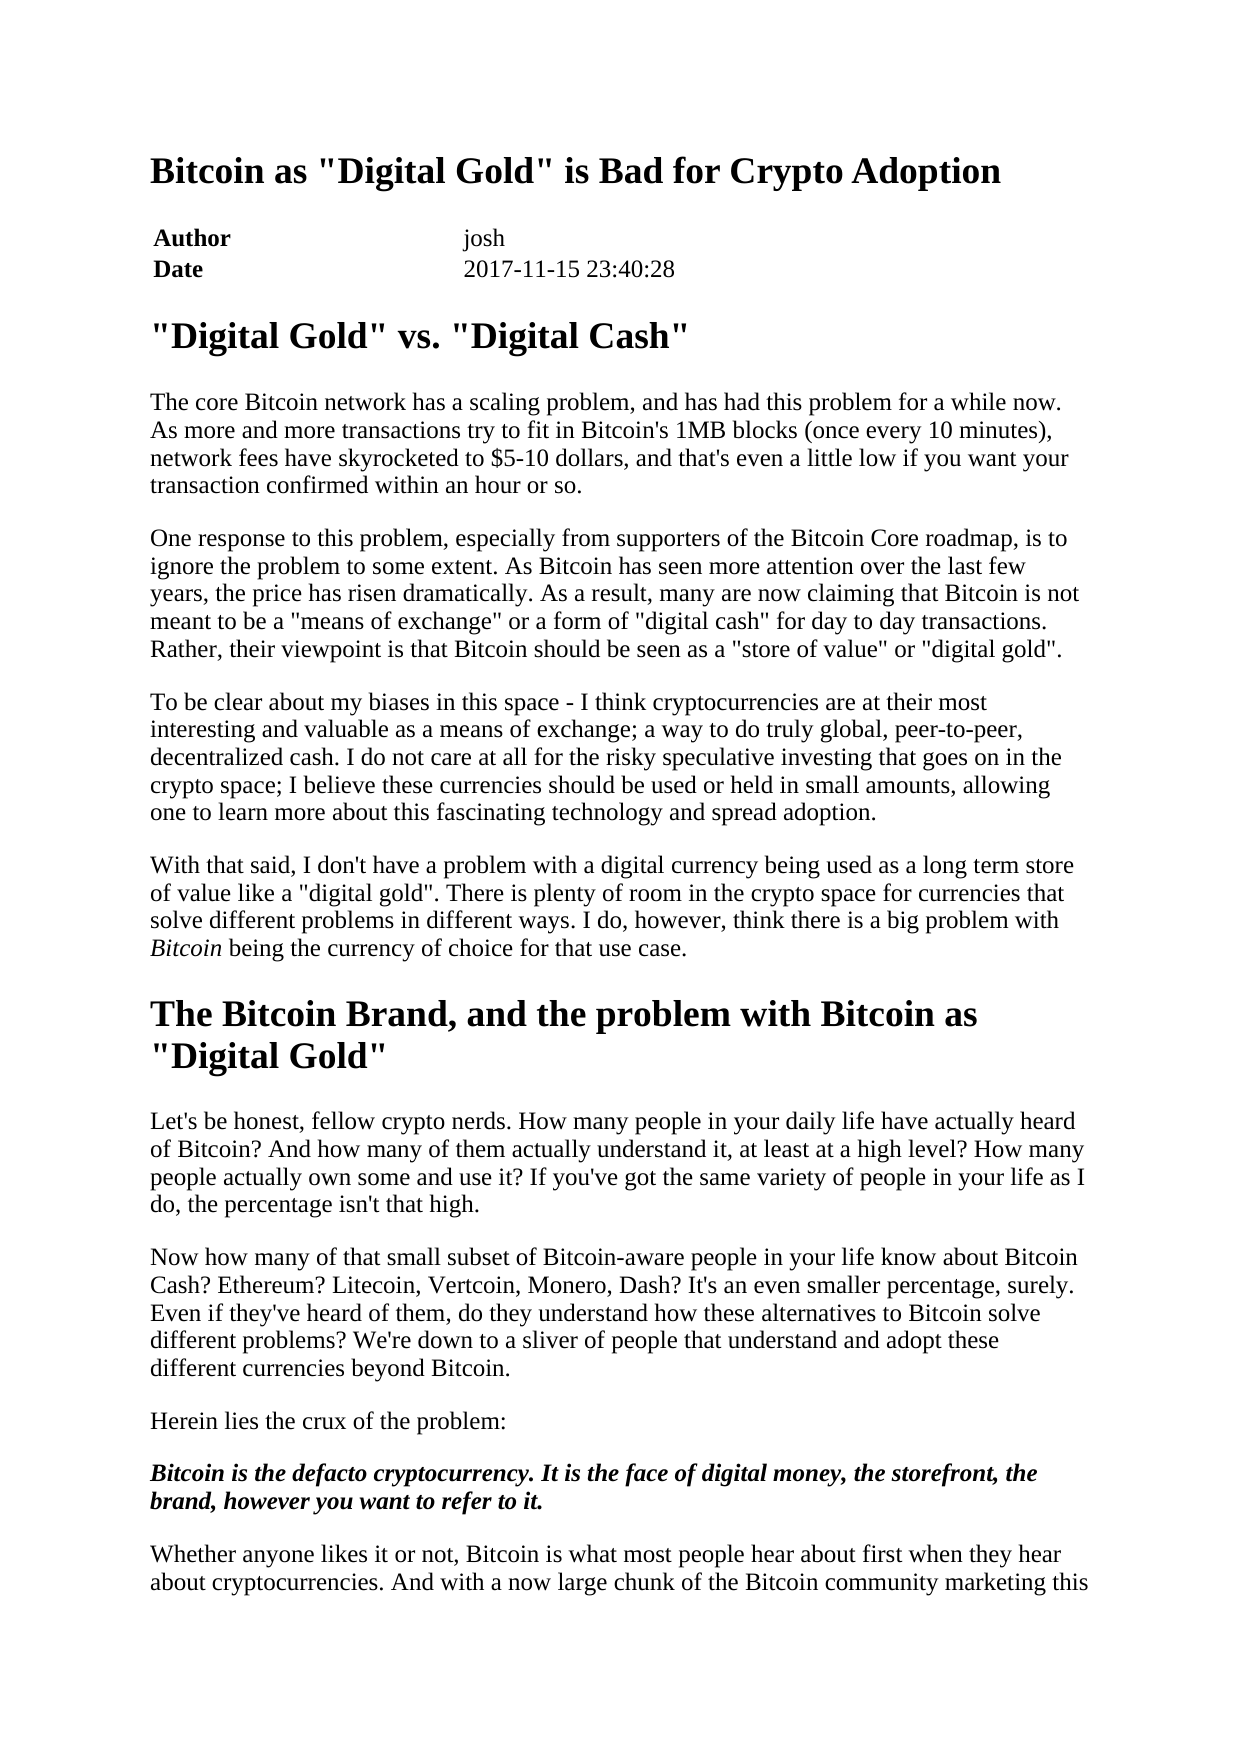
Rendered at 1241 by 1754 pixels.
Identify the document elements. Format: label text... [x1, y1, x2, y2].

text With that said, I don't have a problem with a digital currency being used as a long term store of value like a "digital gold". There is plenty of room in the crypto space for currencies that solve different problems in different ways. I do, however, think there is a big problem with Bitcoin being the currency of choice for that use case. [150, 851, 1090, 962]
text Bitcoin is the defacto cryptocurrency. It is the face of digital money, the storefront, the brand, however you want to refer to it. [150, 1459, 1090, 1515]
text One response to this problem, especially from supporters of the Bitcoin Core roadmap, is to ignore the problem to some extent. As Bitcoin has seen more attention over the last few years, the price has risen dramatically. As a result, many are now claiming that Bitcoin is not meant to be a "means of exchange" or a form of "digital cash" for day to day transactions. Rather, their viewpoint is that Bitcoin should be seen as a "store of value" or "digital gold". [150, 524, 1090, 663]
table_cell Date [152, 254, 462, 284]
subtitle Bitcoin as "Digital Gold" is Bad for Crypto Adoption [150, 150, 1090, 192]
subtitle "Digital Gold" vs. "Digital Cash" [150, 316, 1090, 357]
text The core Bitcoin network has a scaling problem, and has had this problem for a while now. As more and more transactions try to fit in Bitcoin's 1MB blocks (once every 10 minutes), network fees have skyrocketed to $5-10 dollars, and that's even a little low if you want your transaction confirmed within an hour or so. [150, 388, 1090, 499]
text Whether anyone likes it or not, Bitcoin is what most people hear about first when they hear about cryptocurrencies. And with a now large chunk of the Bitcoin community marketing this [150, 1540, 1090, 1595]
table_header Author [152, 223, 462, 253]
subtitle The Bitcoin Brand, and the problem with Bitcoin as "Digital Gold" [150, 993, 1090, 1076]
table_header josh [462, 223, 1092, 253]
text To be clear about my biases in this space - I think cryptocurrencies are at their most interesting and valuable as a means of exchange; a way to do truly global, peer-to-peer, decentralized cash. I do not care at all for the risky speculative investing that goes on in the crypto space; I believe these currencies should be used or held in small amounts, allowing one to learn more about this fascinating technology and spread adoption. [150, 688, 1090, 826]
text Now how many of that small subset of Bitcoin-aware people in your life know about Bitcoin Cash? Ethereum? Litecoin, Vertcoin, Monero, Dash? It's an even smaller percentage, surely. Even if they've heard of them, do they understand how these alternatives to Bitcoin solve different problems? We're down to a sliver of people that understand and adopt these different currencies beyond Bitcoin. [150, 1243, 1090, 1382]
text Herein lies the crux of the problem: [150, 1407, 1090, 1434]
table_cell 2017-11-15 23:40:28 [462, 254, 1092, 284]
text Let's be honest, fellow crypto nerds. How many people in your daily life have actually heard of Bitcoin? And how many of them actually understand it, at least at a high level? How many people actually own some and use it? If you've got the same variety of people in your life as I do, the percentage isn't that high. [150, 1107, 1090, 1218]
